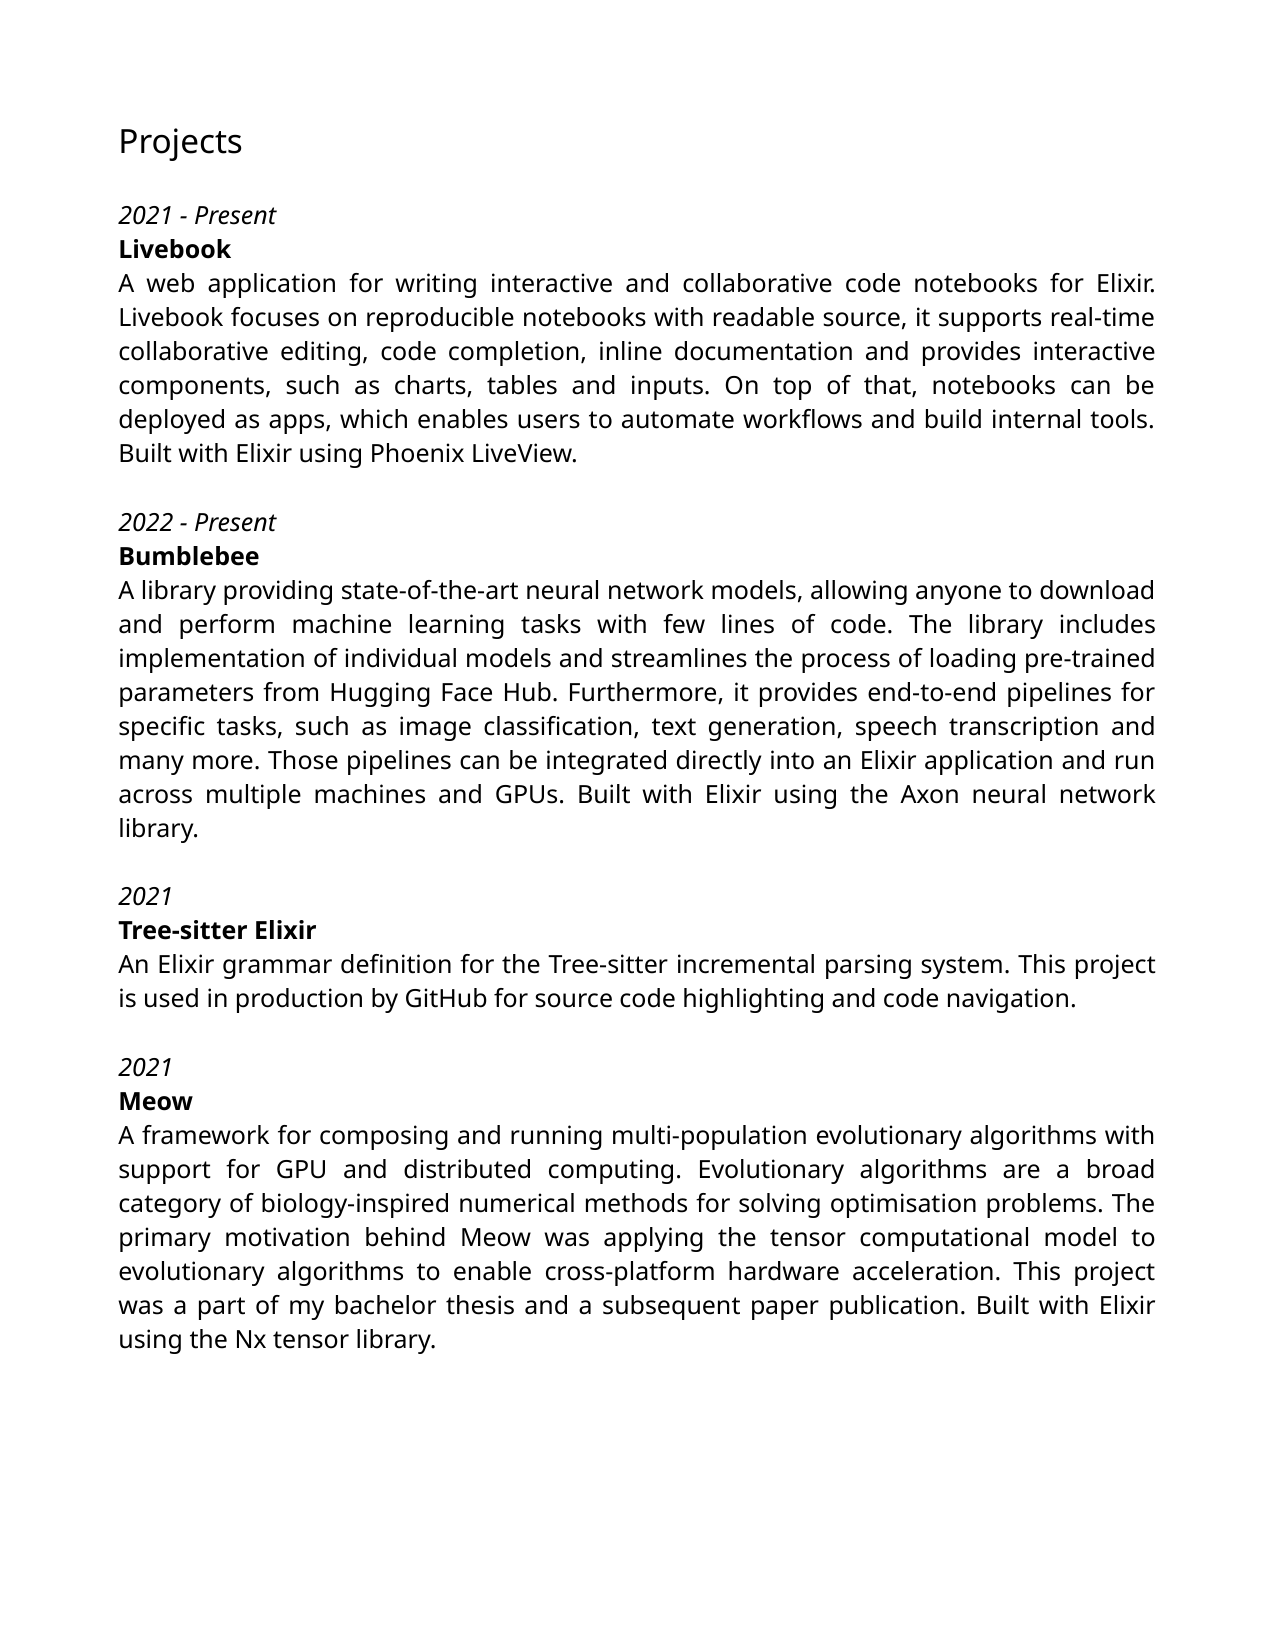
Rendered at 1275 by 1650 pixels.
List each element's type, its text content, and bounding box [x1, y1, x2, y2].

text 2021 - Present [118, 198, 1157, 232]
text 2022 - Present [118, 504, 1157, 538]
text 2021 [118, 1049, 1157, 1083]
text A framework for composing and running multi-population evolutionary algorithms with support for GPU and distributed computing. Evolutionary algorithms are a broad category of biology-inspired numerical methods for solving optimisation problems. The primary motivation behind Meow was applying the tensor computational model to evolutionary algorithms to enable cross-platform hardware acceleration. This project was a part of my bachelor thesis and a subsequent paper publication. Built with Elixir using the Nx tensor library. [118, 1117, 1157, 1356]
text Projects [118, 118, 1157, 163]
text Tree-sitter Elixir [118, 913, 1157, 947]
text 2021 [118, 879, 1157, 913]
text An Elixir grammar definition for the Tree-sitter incremental parsing system. This project is used in production by GitHub for source code highlighting and code navigation. [118, 947, 1157, 1015]
text Bumblebee [118, 538, 1157, 572]
text A web application for writing interactive and collaborative code notebooks for Elixir. Livebook focuses on reproducible notebooks with readable source, it supports real-time collaborative editing, code completion, inline documentation and provides interactive components, such as charts, tables and inputs. On top of that, notebooks can be deployed as apps, which enables users to automate workflows and build internal tools. Built with Elixir using Phoenix LiveView. [118, 266, 1157, 470]
text Meow [118, 1083, 1157, 1117]
text Livebook [118, 232, 1157, 266]
text A library providing state-of-the-art neural network models, allowing anyone to download and perform machine learning tasks with few lines of code. The library includes implementation of individual models and streamlines the process of loading pre-trained parameters from Hugging Face Hub. Furthermore, it provides end-to-end pipelines for specific tasks, such as image classification, text generation, speech transcription and many more. Those pipelines can be integrated directly into an Elixir application and run across multiple machines and GPUs. Built with Elixir using the Axon neural network library. [118, 572, 1157, 845]
